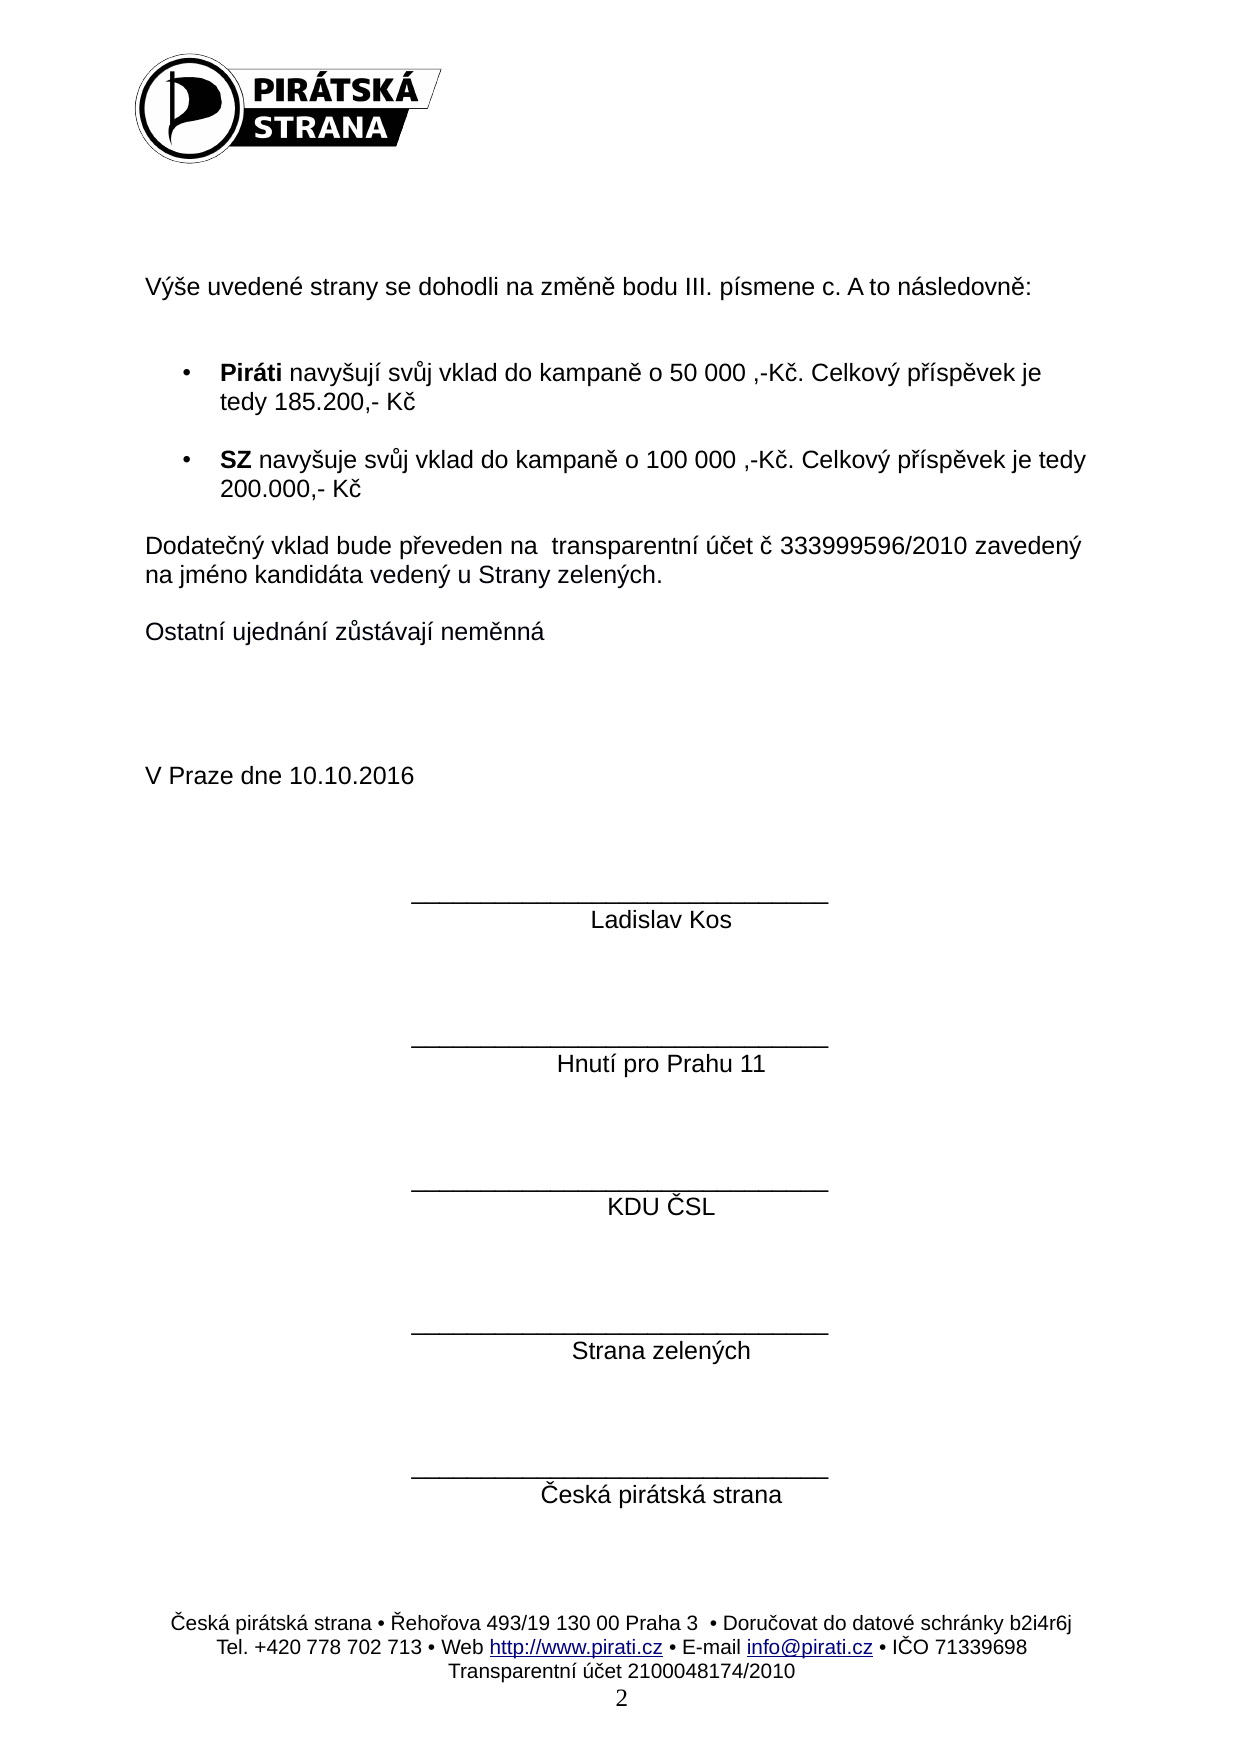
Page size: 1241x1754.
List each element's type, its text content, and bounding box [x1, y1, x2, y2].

text Strana zelených [227, 1336, 1095, 1365]
text Hnutí pro Prahu 11 [227, 1048, 1095, 1077]
text Výše uvedené strany se dohodli na změně bodu III. písmene c. A to následovně: [145, 272, 1095, 301]
text ______________________________ [145, 1020, 1095, 1048]
list Piráti navyšují svůj vklad do kampaně o 50 000 ,-Kč. Celkový příspěvek je tedy 185.200,- Kč [182, 358, 1095, 416]
text ______________________________ [145, 876, 1095, 905]
text ______________________________ [145, 1451, 1095, 1480]
text ______________________________ [145, 1307, 1095, 1336]
picture [120, 38, 456, 178]
text Ostatní ujednání zůstávají neměnná [145, 617, 1095, 646]
text V Praze dne 10.10.2016 [145, 761, 1095, 790]
text Ladislav Kos [227, 905, 1095, 933]
text KDU ČSL [227, 1192, 1095, 1221]
text Česká pirátská strana [227, 1480, 1095, 1508]
text ______________________________ [145, 1163, 1095, 1192]
list SZ navyšuje svůj vklad do kampaně o 100 000 ,-Kč. Celkový příspěvek je tedy 200.000,- Kč [182, 445, 1095, 502]
text Dodatečný vklad bude převeden na transparentní účet č 333999596/2010 zavedený na jméno kandidáta vedený u Strany zelených. [145, 531, 1095, 588]
